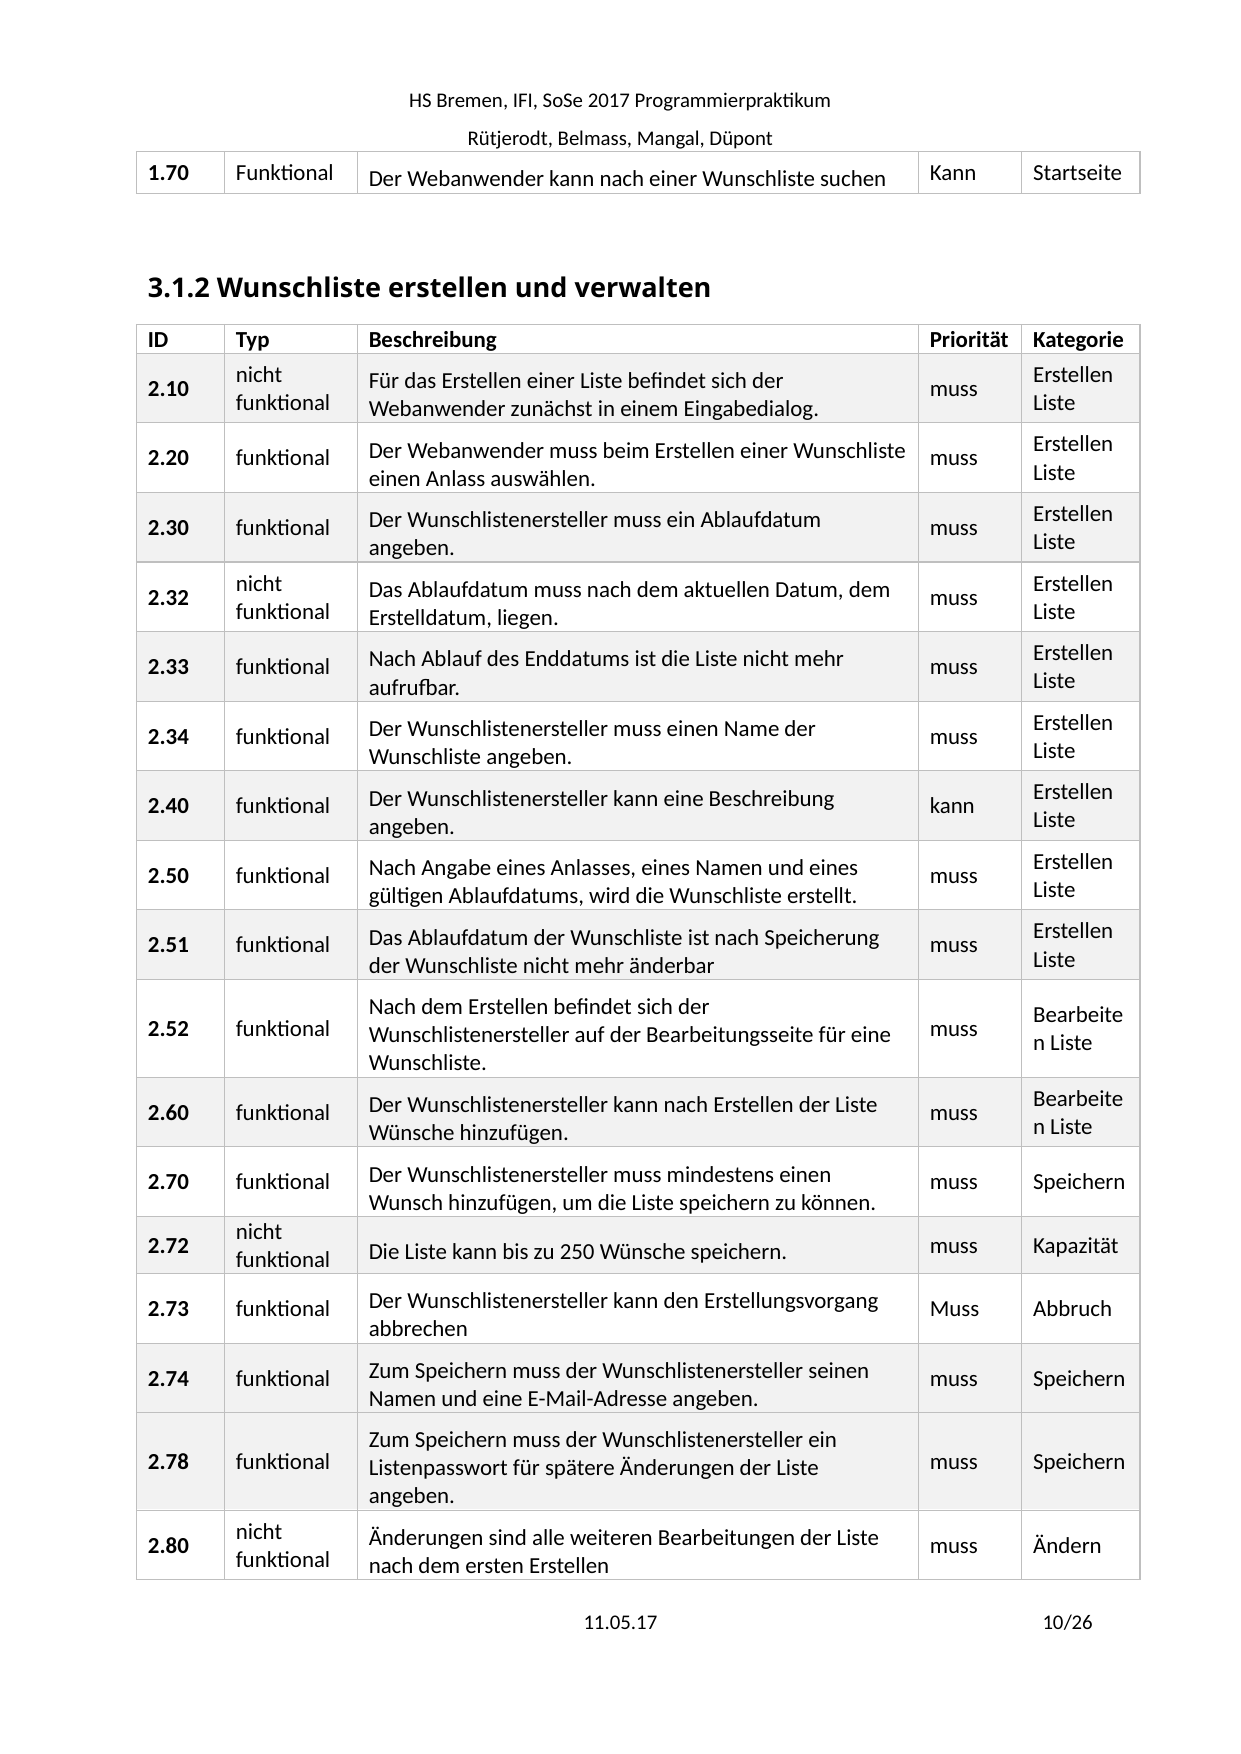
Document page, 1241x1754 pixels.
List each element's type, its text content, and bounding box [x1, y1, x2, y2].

table_cell Zum Speichern muss der Wunschlistenersteller ein Listenpasswort für spätere Änderungen der Liste angeben. [358, 1413, 918, 1509]
table_cell muss [919, 1217, 1021, 1273]
table_cell Erstellen Liste [1022, 563, 1139, 631]
table_cell funktional [225, 632, 357, 701]
table_header Kategorie [1022, 325, 1139, 353]
table_cell muss [919, 980, 1021, 1077]
table_cell Erstellen Liste [1022, 423, 1139, 492]
table_cell Der Wunschlistenersteller kann eine Beschreibung angeben. [358, 771, 918, 840]
table_cell nicht funktional [225, 1511, 357, 1579]
table_cell funktional [225, 1413, 357, 1509]
subtitle 3.1.2 Wunschliste erstellen und verwalten [148, 268, 1093, 305]
table_cell 2.40 [137, 771, 224, 840]
table_cell Startseite [1022, 152, 1139, 192]
table_cell 2.70 [137, 1147, 224, 1216]
table_cell 2.30 [137, 493, 224, 561]
table_cell Funktional [225, 152, 357, 192]
table_cell 2.34 [137, 702, 224, 770]
table_cell Speichern [1022, 1344, 1139, 1412]
table_cell 2.50 [137, 841, 224, 909]
table_cell Das Ablaufdatum muss nach dem aktuellen Datum, dem Erstelldatum, liegen. [358, 563, 918, 631]
table_cell kann [919, 771, 1021, 840]
table_cell funktional [225, 1344, 357, 1412]
table_cell Das Ablaufdatum der Wunschliste ist nach Speicherung der Wunschliste nicht mehr änderbar [358, 910, 918, 979]
table_cell funktional [225, 493, 357, 561]
table_header Typ [225, 325, 357, 353]
table_cell nicht funktional [225, 563, 357, 631]
table_cell Erstellen Liste [1022, 493, 1139, 561]
table_cell funktional [225, 1078, 357, 1146]
table_cell Muss [919, 1274, 1021, 1342]
table_cell Zum Speichern muss der Wunschlistenersteller seinen Namen und eine E-Mail-Adresse angeben. [358, 1344, 918, 1412]
table_cell Erstellen Liste [1022, 354, 1139, 422]
table_cell funktional [225, 910, 357, 979]
table_cell Erstellen Liste [1022, 632, 1139, 701]
table_cell 2.60 [137, 1078, 224, 1146]
table_cell muss [919, 841, 1021, 909]
table_cell Änderungen sind alle weiteren Bearbeitungen der Liste nach dem ersten Erstellen [358, 1511, 918, 1579]
table_cell 2.73 [137, 1274, 224, 1342]
table_cell muss [919, 1511, 1021, 1579]
table_cell muss [919, 354, 1021, 422]
table_cell nicht funktional [225, 354, 357, 422]
table_cell 2.78 [137, 1413, 224, 1509]
table_cell 2.51 [137, 910, 224, 979]
table_cell Der Webanwender muss beim Erstellen einer Wunschliste einen Anlass auswählen. [358, 423, 918, 492]
table_cell muss [919, 910, 1021, 979]
table_cell Der Wunschlistenersteller kann nach Erstellen der Liste Wünsche hinzufügen. [358, 1078, 918, 1146]
table_header ID [137, 325, 224, 353]
table_cell funktional [225, 702, 357, 770]
table_cell 2.10 [137, 354, 224, 422]
table_cell Nach Angabe eines Anlasses, eines Namen und eines gültigen Ablaufdatums, wird die Wunschliste erstellt. [358, 841, 918, 909]
table_cell muss [919, 632, 1021, 701]
table_cell Der Wunschlistenersteller muss ein Ablaufdatum angeben. [358, 493, 918, 561]
table_cell Erstellen Liste [1022, 702, 1139, 770]
table_cell funktional [225, 1147, 357, 1216]
table_cell funktional [225, 980, 357, 1077]
table_cell muss [919, 1078, 1021, 1146]
table_cell 2.20 [137, 423, 224, 492]
table_cell muss [919, 702, 1021, 770]
table_cell 2.33 [137, 632, 224, 701]
table_cell Bearbeiten Liste [1022, 1078, 1139, 1146]
table_cell funktional [225, 841, 357, 909]
table_cell Der Wunschlistenersteller muss einen Name der Wunschliste angeben. [358, 702, 918, 770]
table_cell muss [919, 563, 1021, 631]
table_header Priorität [919, 325, 1021, 353]
table_cell funktional [225, 423, 357, 492]
table_cell Ändern [1022, 1511, 1139, 1579]
table_cell muss [919, 1147, 1021, 1216]
table_cell Erstellen Liste [1022, 841, 1139, 909]
table_cell Für das Erstellen einer Liste befindet sich der Webanwender zunächst in einem Eingabedialog. [358, 354, 918, 422]
table_cell Speichern [1022, 1147, 1139, 1216]
table_cell muss [919, 423, 1021, 492]
table_header Beschreibung [358, 325, 918, 353]
table_cell Der Wunschlistenersteller kann den Erstellungsvorgang abbrechen [358, 1274, 918, 1342]
table_cell funktional [225, 1274, 357, 1342]
table_cell 2.72 [137, 1217, 224, 1273]
table_cell 2.32 [137, 563, 224, 631]
table_cell 1.70 [137, 152, 224, 192]
table_cell Erstellen Liste [1022, 910, 1139, 979]
table_cell muss [919, 1413, 1021, 1509]
table_cell Erstellen Liste [1022, 771, 1139, 840]
table_cell Kann [919, 152, 1021, 192]
table_cell Der Webanwender kann nach einer Wunschliste suchen [358, 152, 918, 192]
table_cell Die Liste kann bis zu 250 Wünsche speichern. [358, 1217, 918, 1273]
table_cell nicht funktional [225, 1217, 357, 1273]
table_cell Nach Ablauf des Enddatums ist die Liste nicht mehr aufrufbar. [358, 632, 918, 701]
table_cell muss [919, 1344, 1021, 1412]
table_cell Abbruch [1022, 1274, 1139, 1342]
table_cell Der Wunschlistenersteller muss mindestens einen Wunsch hinzufügen, um die Liste speichern zu können. [358, 1147, 918, 1216]
table_cell 2.74 [137, 1344, 224, 1412]
table_cell funktional [225, 771, 357, 840]
table_cell Speichern [1022, 1413, 1139, 1509]
table_cell muss [919, 493, 1021, 561]
table_cell Bearbeiten Liste [1022, 980, 1139, 1077]
table_cell 2.80 [137, 1511, 224, 1579]
table_cell Nach dem Erstellen befindet sich der Wunschlistenersteller auf der Bearbeitungsseite für eine Wunschliste. [358, 980, 918, 1077]
table_cell Kapazität [1022, 1217, 1139, 1273]
table_cell 2.52 [137, 980, 224, 1077]
